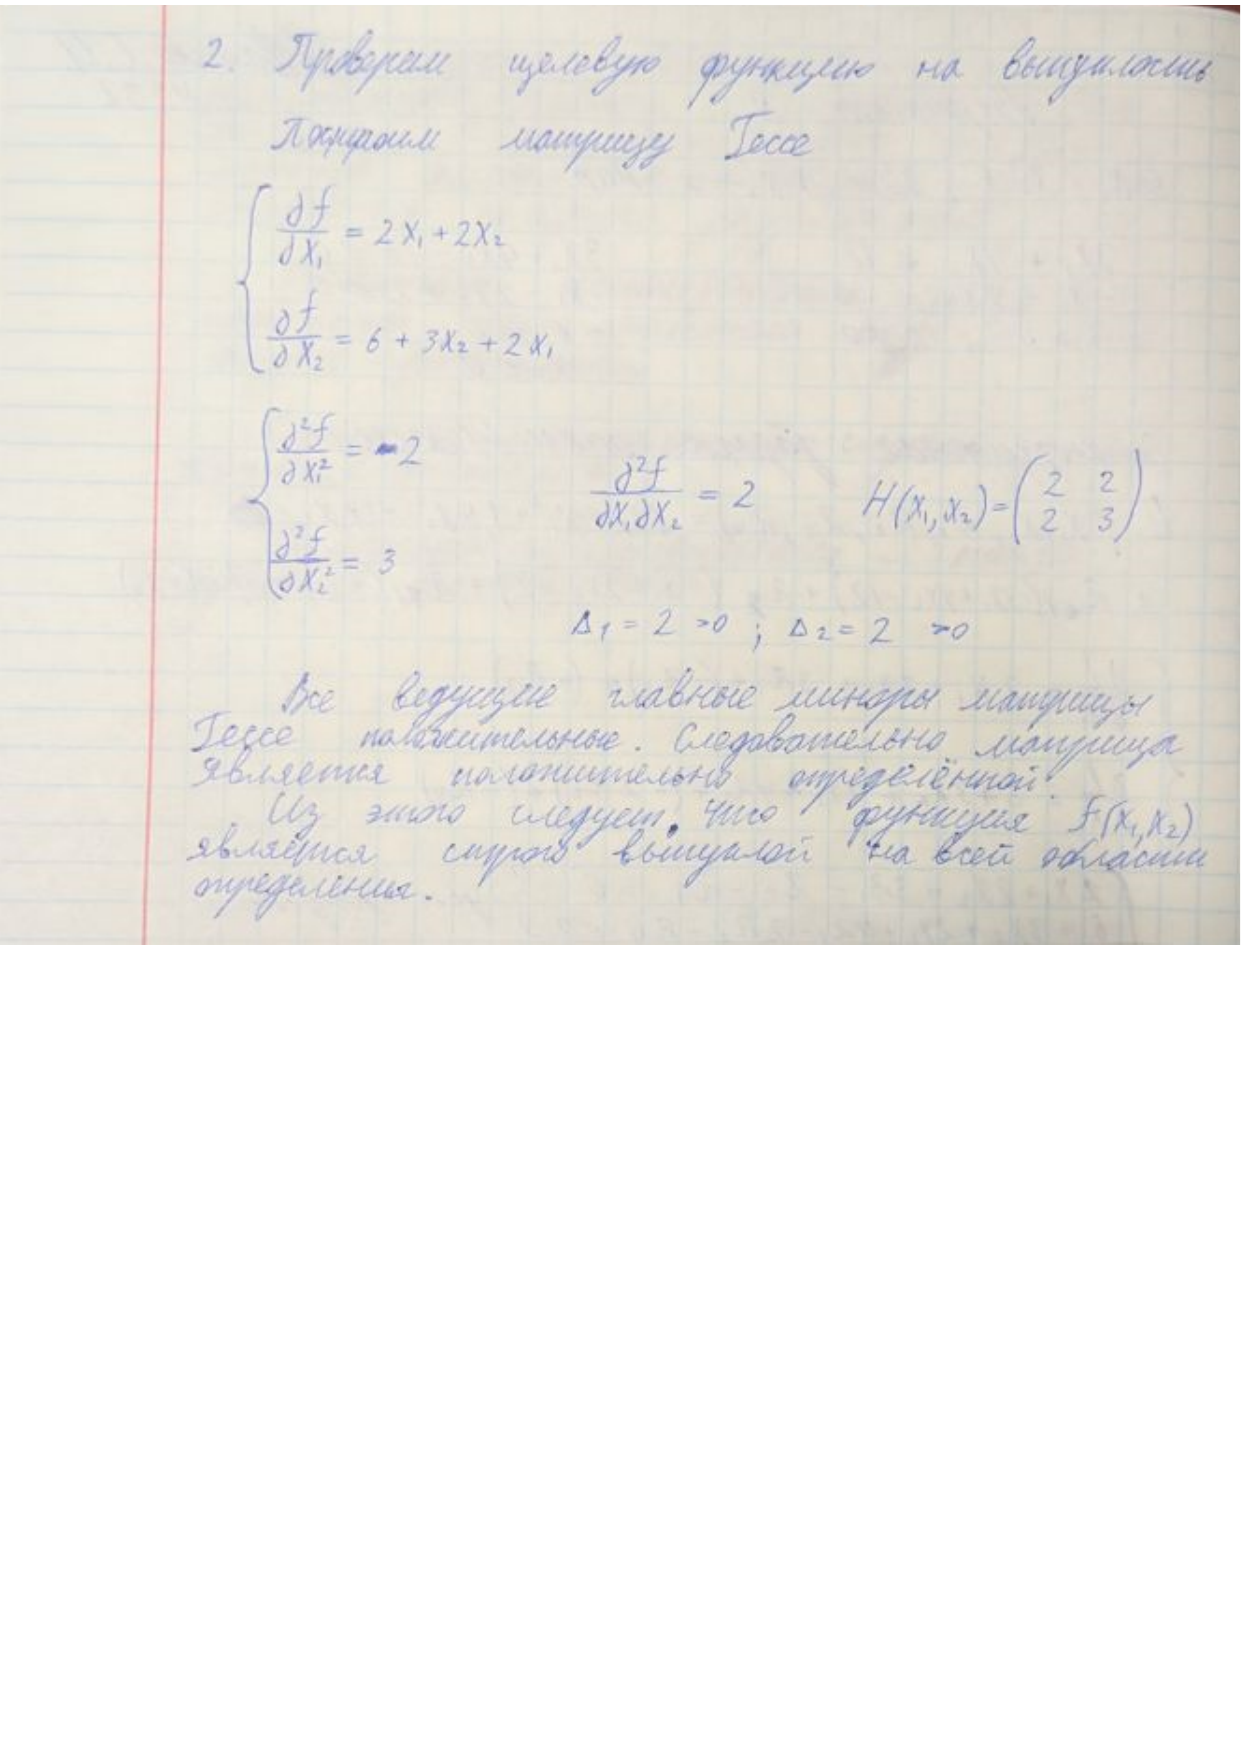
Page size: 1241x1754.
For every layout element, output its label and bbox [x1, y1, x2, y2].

picture [0, 5, 1241, 945]
